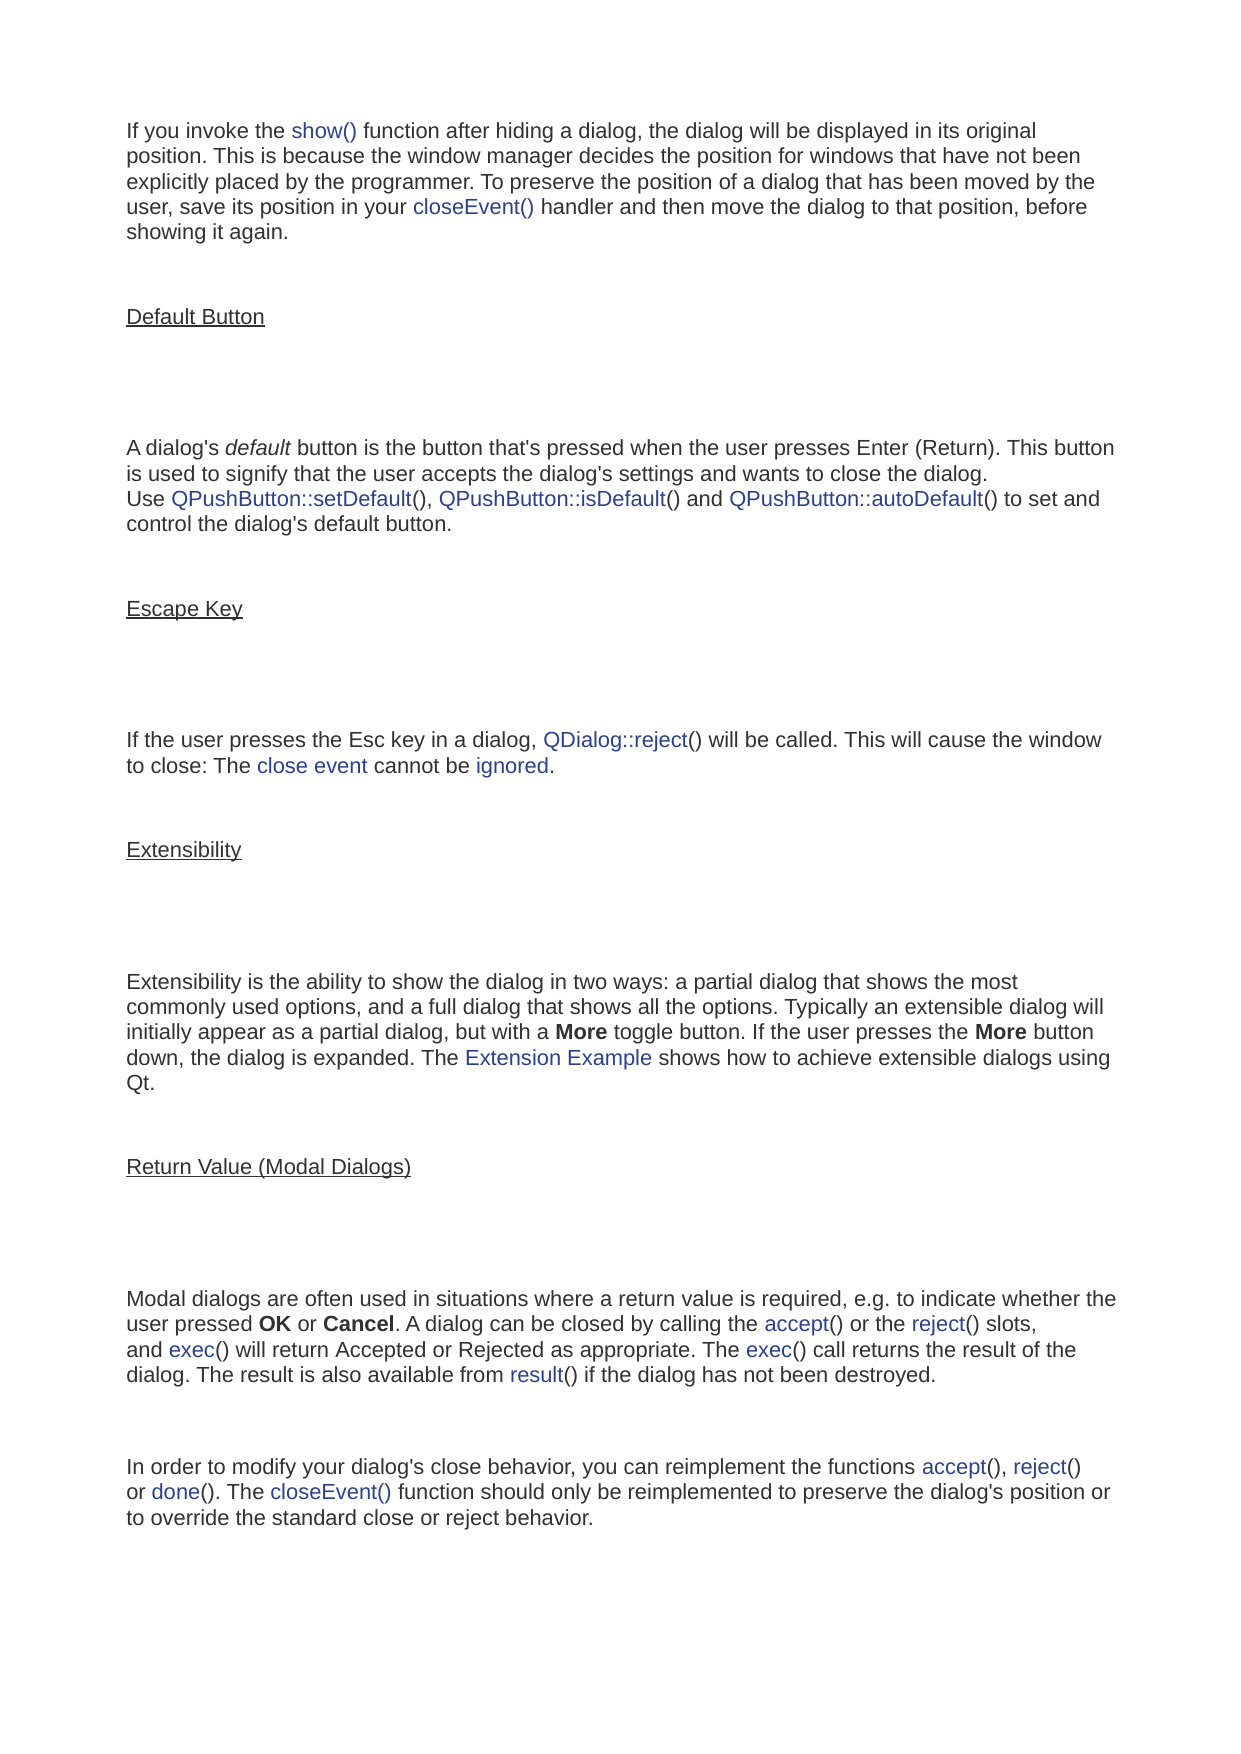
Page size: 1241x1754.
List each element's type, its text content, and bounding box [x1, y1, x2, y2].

text Extensibility is the ability to show the dialog in two ways: a partial dialog that shows the most commonly used options, and a full dialog that shows all the options. Typically an extensible dialog will initially appear as a partial dialog, but with a More toggle button. If the user presses the More button down, the dialog is expanded. The Extension Example shows how to achieve extensible dialogs using Qt. [126, 969, 1122, 1095]
subtitle Default Button [126, 303, 1122, 329]
subtitle Escape Key [126, 596, 1122, 621]
text Modal dialogs are often used in situations where a return value is required, e.g. to indicate whether the user pressed OK or Cancel. A dialog can be closed by calling the accept() or the reject() slots, and exec() will return Accepted or Rejected as appropriate. The exec() call returns the result of the dialog. The result is also available from result() if the dialog has not been destroyed. [126, 1286, 1122, 1387]
subtitle Extensibility [126, 837, 1122, 862]
text If you invoke the show() function after hiding a dialog, the dialog will be displayed in its original position. This is because the window manager decides the position for windows that have not been explicitly placed by the programmer. To preserve the position of a dialog that has been moved by the user, save its position in your closeEvent() handler and then move the dialog to that position, before showing it again. [126, 118, 1122, 244]
text In order to modify your dialog's close behavior, you can reimplement the functions accept(), reject() or done(). The closeEvent() function should only be reimplemented to preserve the dialog's position or to override the standard close or reject behavior. [126, 1454, 1122, 1530]
text A dialog's default button is the button that's pressed when the user presses Enter (Return). This button is used to signify that the user accepts the dialog's settings and wants to close the dialog. Use QPushButton::setDefault(), QPushButton::isDefault() and QPushButton::autoDefault() to set and control the dialog's default button. [126, 435, 1122, 536]
subtitle Return Value (Modal Dialogs) [126, 1154, 1122, 1179]
text If the user presses the Esc key in a dialog, QDialog::reject() will be called. This will cause the window to close: The close event cannot be ignored. [126, 727, 1122, 778]
